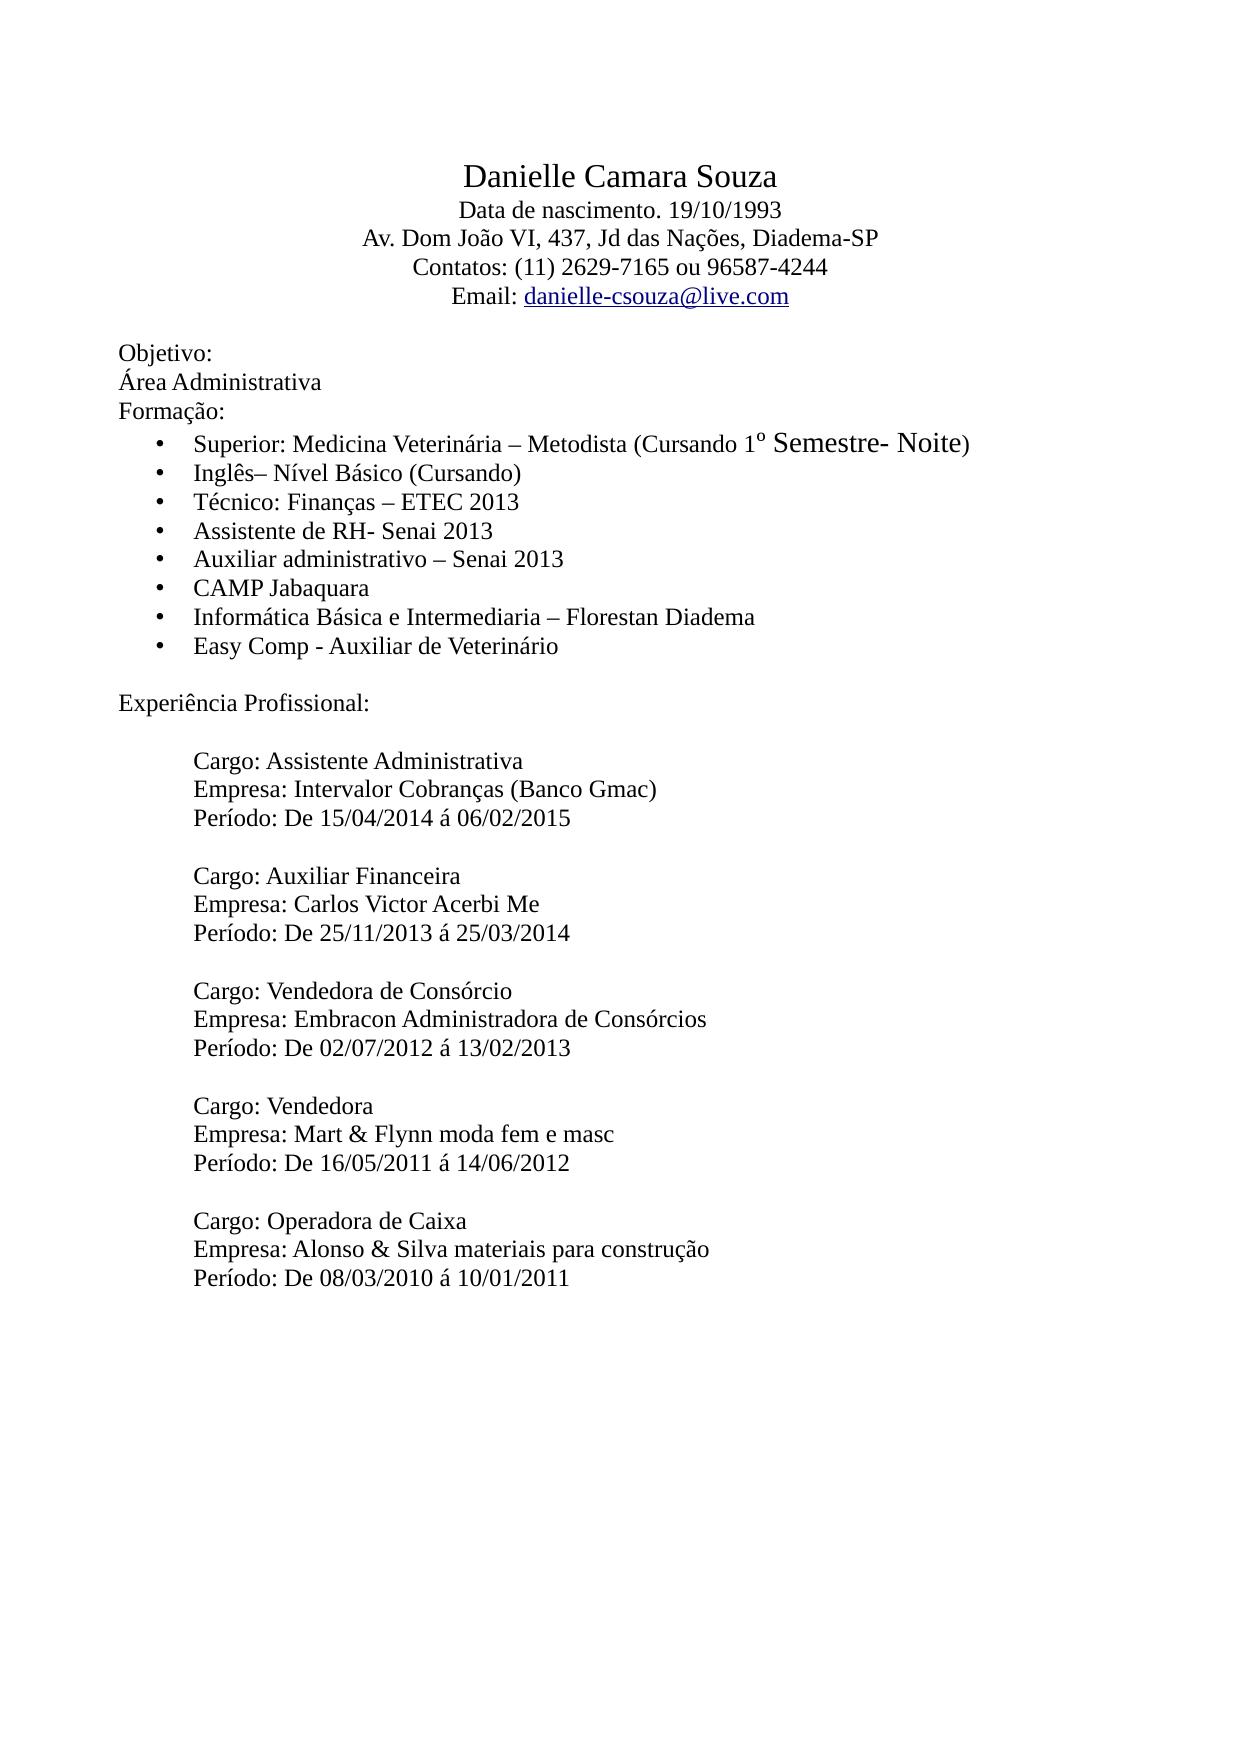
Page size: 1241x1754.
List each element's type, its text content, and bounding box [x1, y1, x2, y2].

list Empresa: Embracon Administradora de Consórcios [156, 1004, 1122, 1033]
list Cargo: Assistente Administrativa [156, 746, 1122, 774]
list Período: De 02/07/2012 á 13/02/2013 [156, 1033, 1122, 1062]
list Superior: Medicina Veterinária – Metodista (Cursando 1º Semestre- Noite) [156, 425, 1122, 458]
text Formação: [118, 396, 1122, 425]
text Danielle Camara Souza [118, 156, 1122, 195]
list Técnico: Finanças – ETEC 2013 [156, 487, 1122, 516]
text Objetivo: [118, 338, 1122, 367]
text Contatos: (11) 2629-7165 ou 96587-4244 [118, 252, 1122, 281]
list Auxiliar administrativo – Senai 2013 [156, 544, 1122, 573]
list Empresa: Mart & Flynn moda fem e masc [156, 1119, 1122, 1148]
list Cargo: Vendedora [156, 1091, 1122, 1119]
list Inglês– Nível Básico (Cursando) [156, 458, 1122, 487]
list Easy Comp - Auxiliar de Veterinário [156, 631, 1122, 659]
list CAMP Jabaquara [156, 573, 1122, 602]
list Informática Básica e Intermediaria – Florestan Diadema [156, 602, 1122, 631]
list Período: De 25/11/2013 á 25/03/2014 [156, 918, 1122, 947]
text Email: danielle-csouza@live.com [118, 281, 1122, 310]
list Período: De 08/03/2010 á 10/01/2011 [156, 1263, 1122, 1292]
text Data de nascimento. 19/10/1993 [118, 195, 1122, 223]
list Assistente de RH- Senai 2013 [156, 516, 1122, 544]
list Cargo: Operadora de Caixa [156, 1206, 1122, 1234]
list Período: De 15/04/2014 á 06/02/2015 [156, 803, 1122, 832]
text Experiência Profissional: [118, 688, 1122, 717]
list Cargo: Vendedora de Consórcio [156, 976, 1122, 1004]
list Empresa: Carlos Victor Acerbi Me [156, 889, 1122, 918]
list Empresa: Alonso & Silva materiais para construção [156, 1234, 1122, 1263]
list Empresa: Intervalor Cobranças (Banco Gmac) [156, 774, 1122, 803]
text Av. Dom João VI, 437, Jd das Nações, Diadema-SP [118, 223, 1122, 252]
list Período: De 16/05/2011 á 14/06/2012 [156, 1148, 1122, 1177]
text Área Administrativa [118, 367, 1122, 396]
list Cargo: Auxiliar Financeira [156, 861, 1122, 889]
